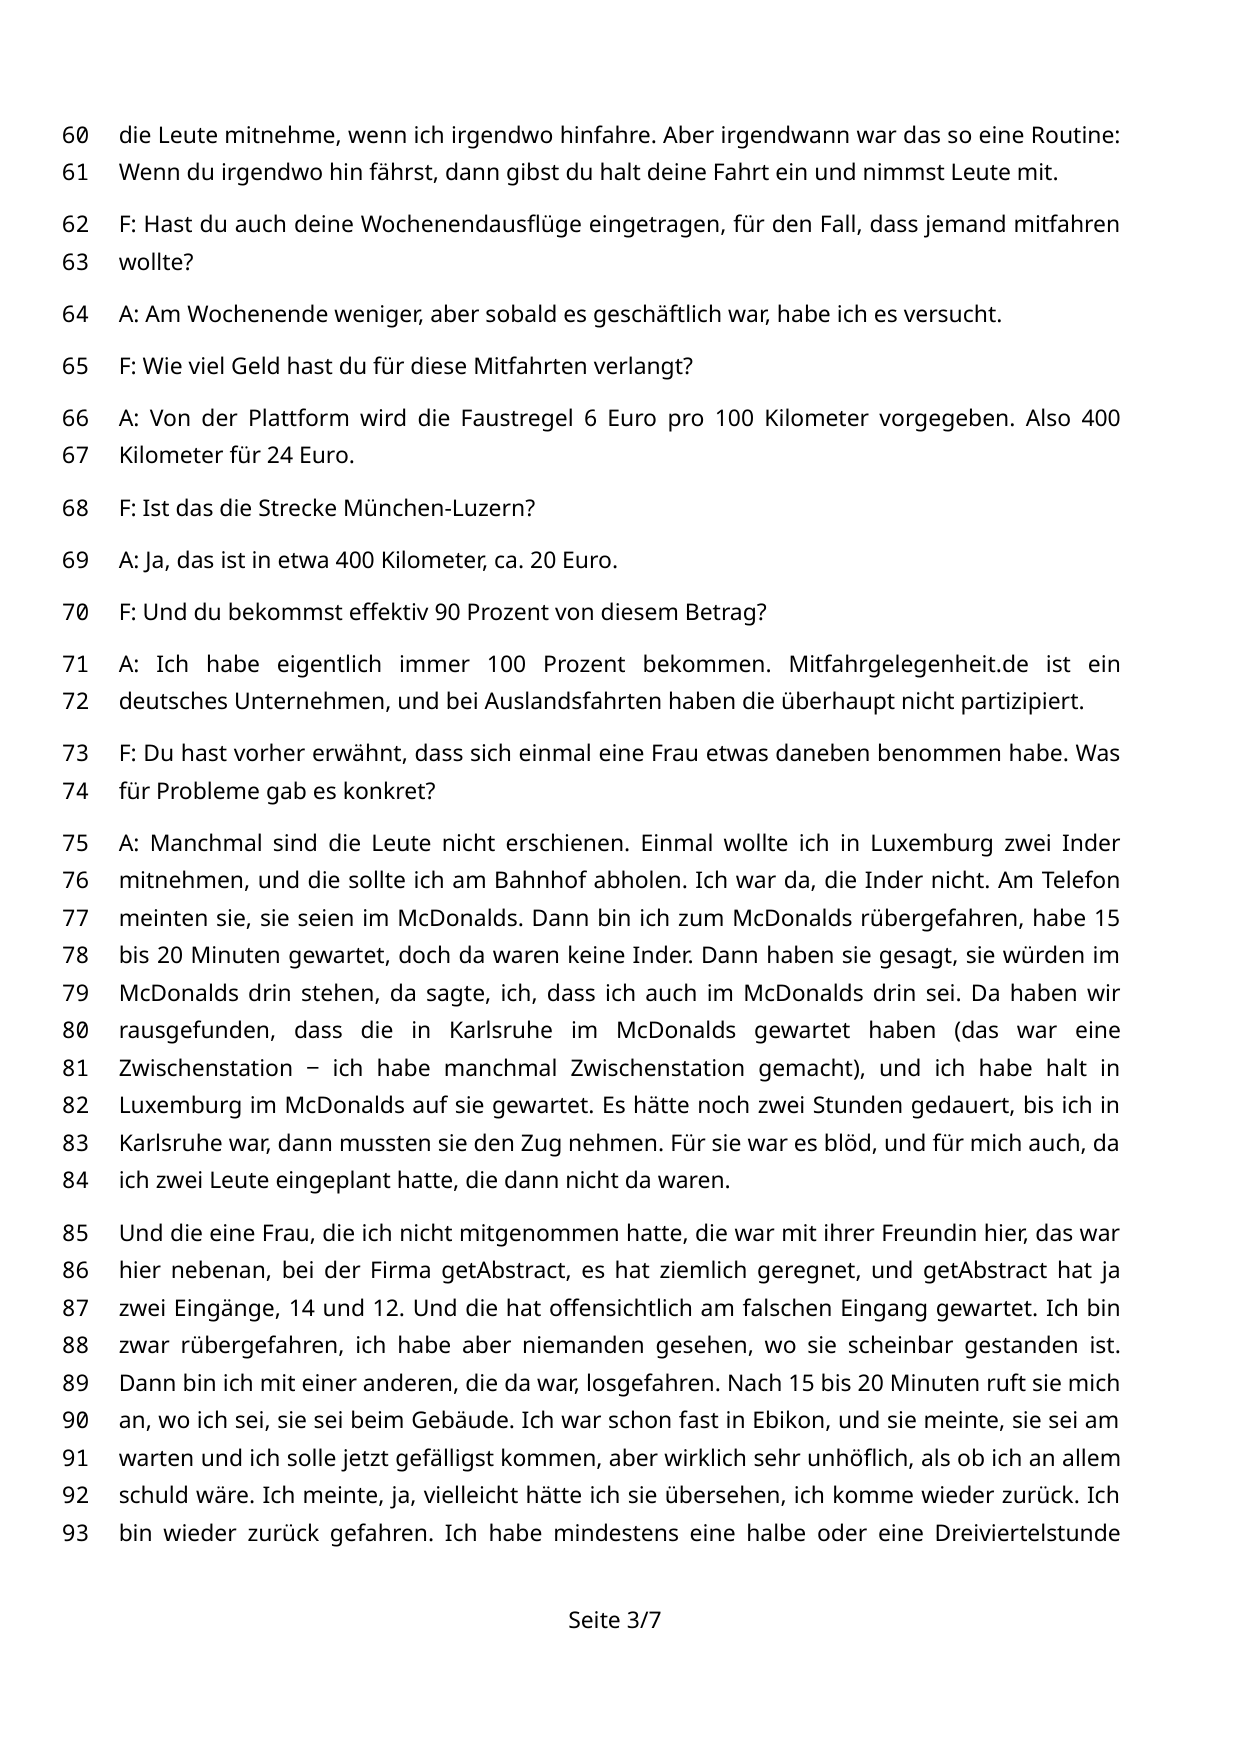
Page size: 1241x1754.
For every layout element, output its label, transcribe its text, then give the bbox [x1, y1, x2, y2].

text Und die eine Frau, die ich nicht mitgenommen hatte, die war mit ihrer Freundin hier, das war hier nebenan, bei der Firma getAbstract, es hat ziemlich geregnet, und getAbstract hat ja zwei Eingänge, 14 und 12. Und die hat offensichtlich am falschen Eingang gewartet. Ich bin zwar rübergefahren, ich habe aber niemanden gesehen, wo sie scheinbar gestanden ist. Dann bin ich mit einer anderen, die da war, losgefahren. Nach 15 bis 20 Minuten ruft sie mich an, wo ich sei, sie sei beim Gebäude. Ich war schon fast in Ebikon, und sie meinte, sie sei am warten und ich solle jetzt gefälligst kommen, aber wirklich sehr unhöflich, als ob ich an allem schuld wäre. Ich meinte, ja, vielleicht hätte ich sie übersehen, ich komme wieder zurück. Ich bin wieder zurück gefahren. Ich habe mindestens eine halbe oder eine Dreiviertelstunde [118, 1216, 1122, 1548]
text F: Hast du auch deine Wochenendausflüge eingetragen, für den Fall, dass jemand mitfahren wollte? [118, 208, 1122, 277]
text F: Und du bekommst effektiv 90 Prozent von diesem Betrag? [118, 596, 1122, 627]
text A: Am Wochenende weniger, aber sobald es geschäftlich war, habe ich es versucht. [118, 298, 1122, 329]
text F: Ist das die Strecke München-Luzern? [118, 491, 1122, 523]
text A: Ich habe eigentlich immer 100 Prozent bekommen. Mitfahrgelegenheit.de ist ein deutsches Unternehmen, und bei Auslandsfahrten haben die überhaupt nicht partizipiert. [118, 648, 1122, 716]
text die Leute mitnehme, wenn ich irgendwo hinfahre. Aber irgendwann war das so eine Routine: Wenn du irgendwo hin fährst, dann gibst du halt deine Fahrt ein und nimmst Leute mit. [118, 118, 1122, 187]
text A: Ja, das ist in etwa 400 Kilometer, ca. 20 Euro. [118, 543, 1122, 575]
text A: Von der Plattform wird die Faustregel 6 Euro pro 100 Kilometer vorgegeben. Also 400 Kilometer für 24 Euro. [118, 402, 1122, 471]
text F: Wie viel Geld hast du für diese Mitfahrten verlangt? [118, 350, 1122, 381]
text F: Du hast vorher erwähnt, dass sich einmal eine Frau etwas daneben benommen habe. Was für Probleme gab es konkret? [118, 737, 1122, 806]
text A: Manchmal sind die Leute nicht erschienen. Einmal wollte ich in Luxemburg zwei Inder mitnehmen, und die sollte ich am Bahnhof abholen. Ich war da, die Inder nicht. Am Telefon meinten sie, sie seien im McDonalds. Dann bin ich zum McDonalds rübergefahren, habe 15 bis 20 Minuten gewartet, doch da waren keine Inder. Dann haben sie gesagt, sie würden im McDonalds drin stehen, da sagte, ich, dass ich auch im McDonalds drin sei. Da haben wir rausgefunden, dass die in Karlsruhe im McDonalds gewartet haben (das war eine Zwischenstation ‒ ich habe manchmal Zwischenstation gemacht), und ich habe halt in Luxemburg im McDonalds auf sie gewartet. Es hätte noch zwei Stunden gedauert, bis ich in Karlsruhe war, dann mussten sie den Zug nehmen. Für sie war es blöd, und für mich auch, da ich zwei Leute eingeplant hatte, die dann nicht da waren. [118, 827, 1122, 1196]
